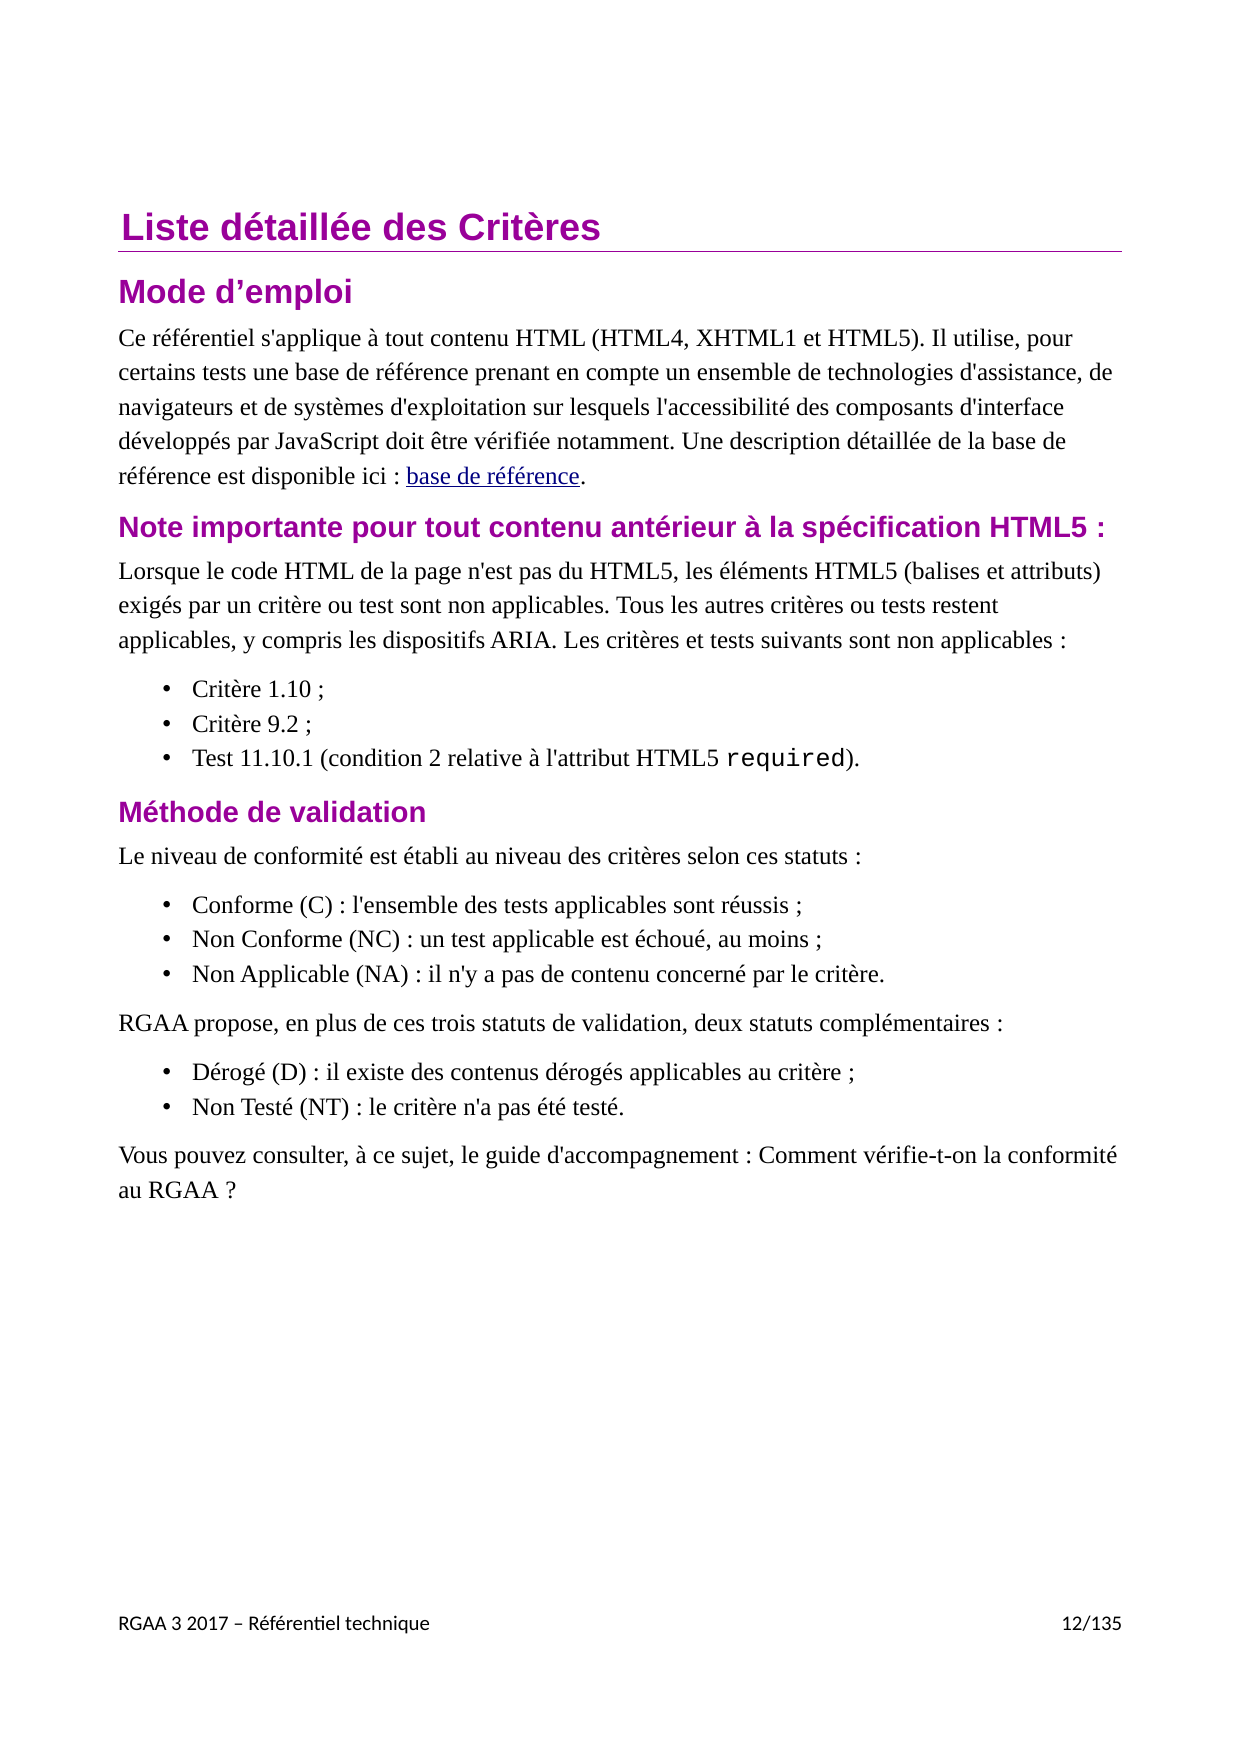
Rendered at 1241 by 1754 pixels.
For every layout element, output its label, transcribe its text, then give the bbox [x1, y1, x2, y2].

subtitle Mode d’emploi [118, 272, 1122, 310]
list Conforme (C) : l'ensemble des tests applicables sont réussis ; [162, 890, 1122, 919]
list Non Conforme (NC) : un test applicable est échoué, au moins ; [162, 924, 1122, 953]
text Le niveau de conformité est établi au niveau des critères selon ces statuts : [118, 841, 1122, 870]
subtitle Liste détaillée des Critères [118, 201, 1122, 251]
list Non Applicable (NA) : il n'y a pas de contenu concerné par le critère. [162, 959, 1122, 988]
list Non Testé (NT) : le critère n'a pas été testé. [162, 1092, 1122, 1120]
list Critère 1.10 ; [162, 674, 1122, 703]
subtitle Note importante pour tout contenu antérieur à la spécification HTML5 : [118, 510, 1122, 544]
text Ce référentiel s'applique à tout contenu HTML (HTML4, XHTML1 et HTML5). Il utilise, pour certains tests une base de référence prenant en compte un ensemble de technologies d'assistance, de navigateurs et de systèmes d'exploitation sur lesquels l'accessibilité des composants d'interface développés par JavaScript doit être vérifiée notamment. Une description détaillée de la base de référence est disponible ici : base de référence. [118, 323, 1122, 489]
list Test 11.10.1 (condition 2 relative à l'attribut HTML5 required). [162, 743, 1122, 774]
text Vous pouvez consulter, à ce sujet, le guide d'accompagnement : Comment vérifie-t-on la conformité au RGAA ? [118, 1141, 1122, 1204]
text RGAA propose, en plus de ces trois statuts de validation, deux statuts complémentaires : [118, 1008, 1122, 1037]
list Critère 9.2 ; [162, 709, 1122, 737]
text Lorsque le code HTML de la page n'est pas du HTML5, les éléments HTML5 (balises et attributs) exigés par un critère ou test sont non applicables. Tous les autres critères ou tests restent applicables, y compris les dispositifs ARIA. Les critères et tests suivants sont non applicables : [118, 556, 1122, 654]
list Dérogé (D) : il existe des contenus dérogés applicables au critère ; [162, 1057, 1122, 1086]
subtitle Méthode de validation [118, 795, 1122, 828]
